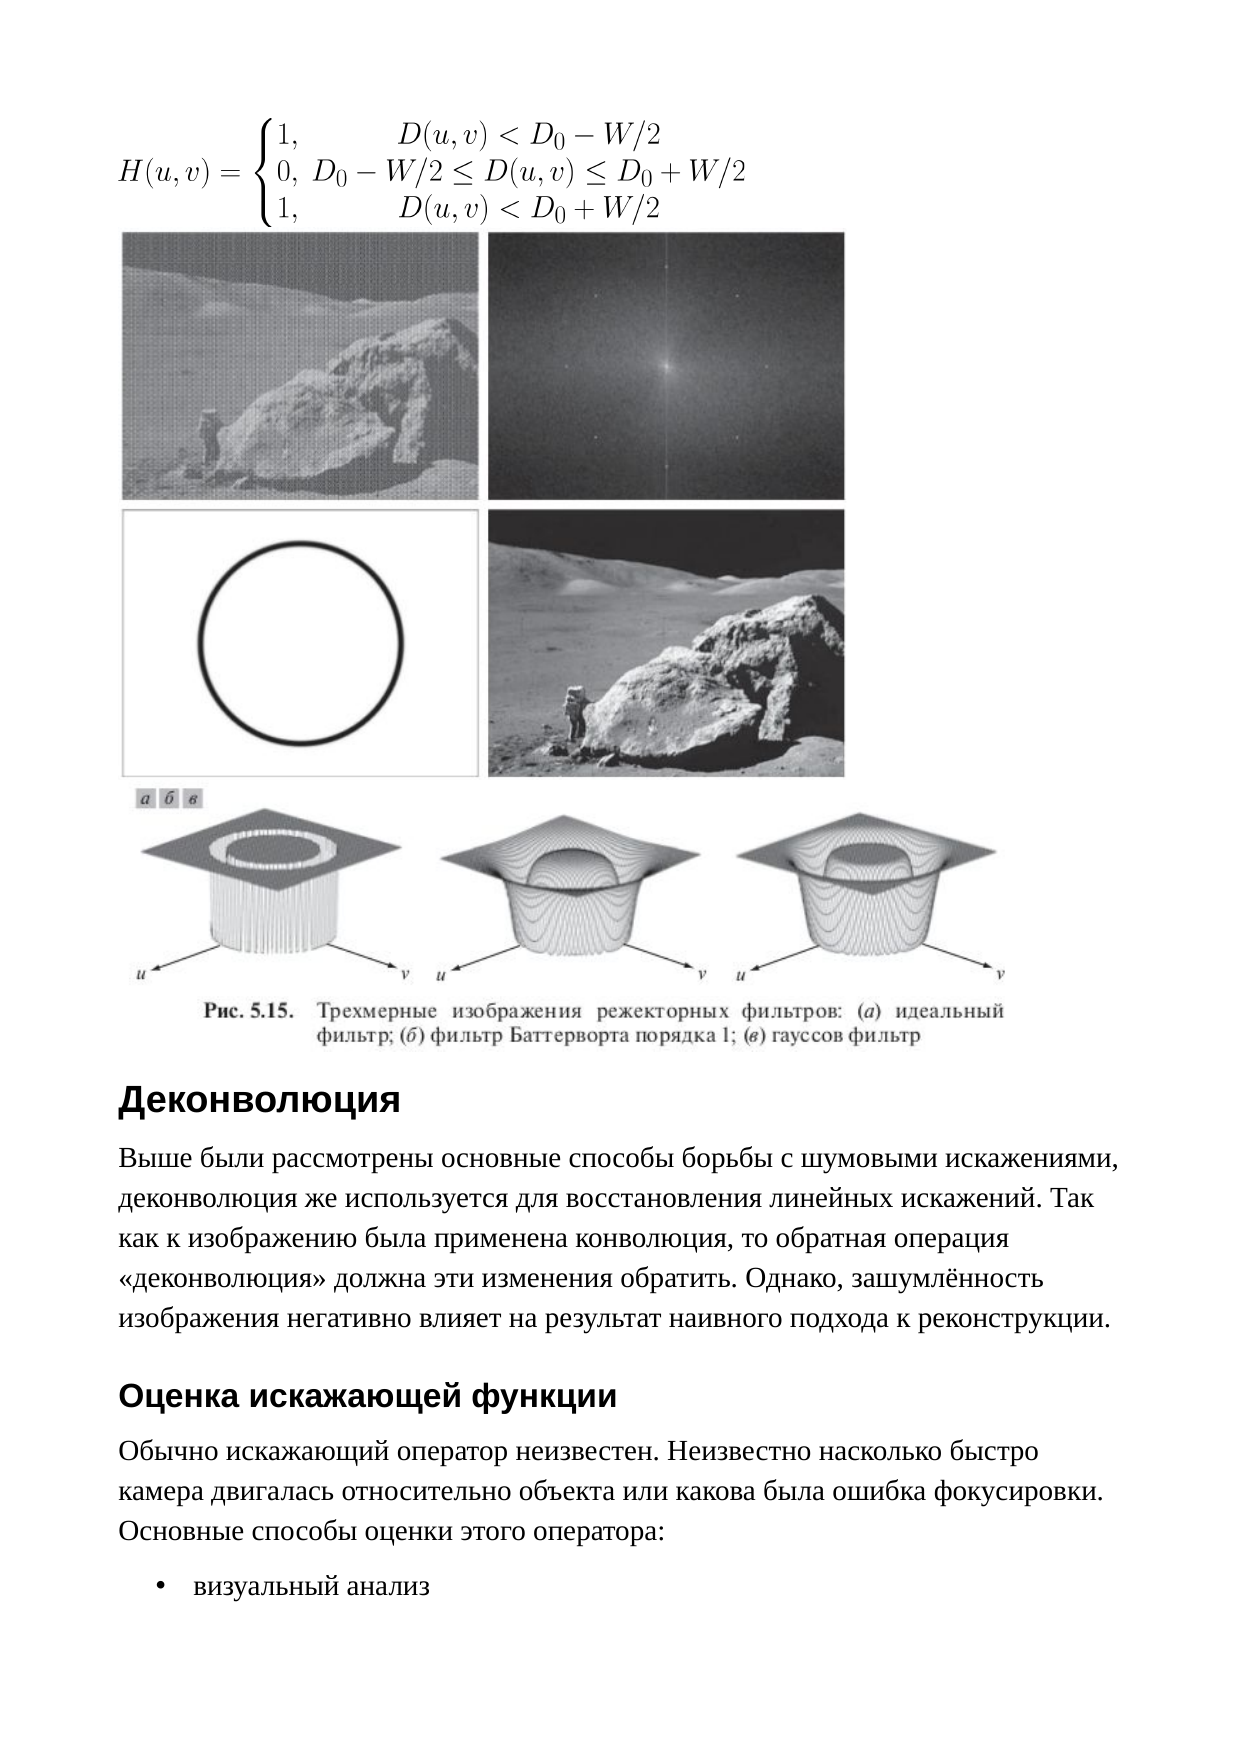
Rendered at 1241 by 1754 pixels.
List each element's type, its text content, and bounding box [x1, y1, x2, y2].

subtitle Деконволюция [118, 1077, 1122, 1121]
list визуальный анализ [156, 1568, 1122, 1602]
text Обычно искажающий оператор неизвестен. Неизвестно насколько быстро камера двигалась относительно объекта или какова была ошибка фокусировки. Основные способы оценки этого оператора: [118, 1433, 1122, 1547]
picture [118, 118, 1029, 1052]
text Выше были рассмотрены основные способы борьбы с шумовыми искажениями, деконволюция же используется для восстановления линейных искажений. Так как к изображению была применена конволюция, то обратная операция «деконволюция» должна эти изменения обратить. Однако, зашумлённость изображения негативно влияет на результат наивного подхода к реконструкции. [118, 1140, 1122, 1334]
subtitle Оценка искажающей функции [118, 1376, 1122, 1415]
